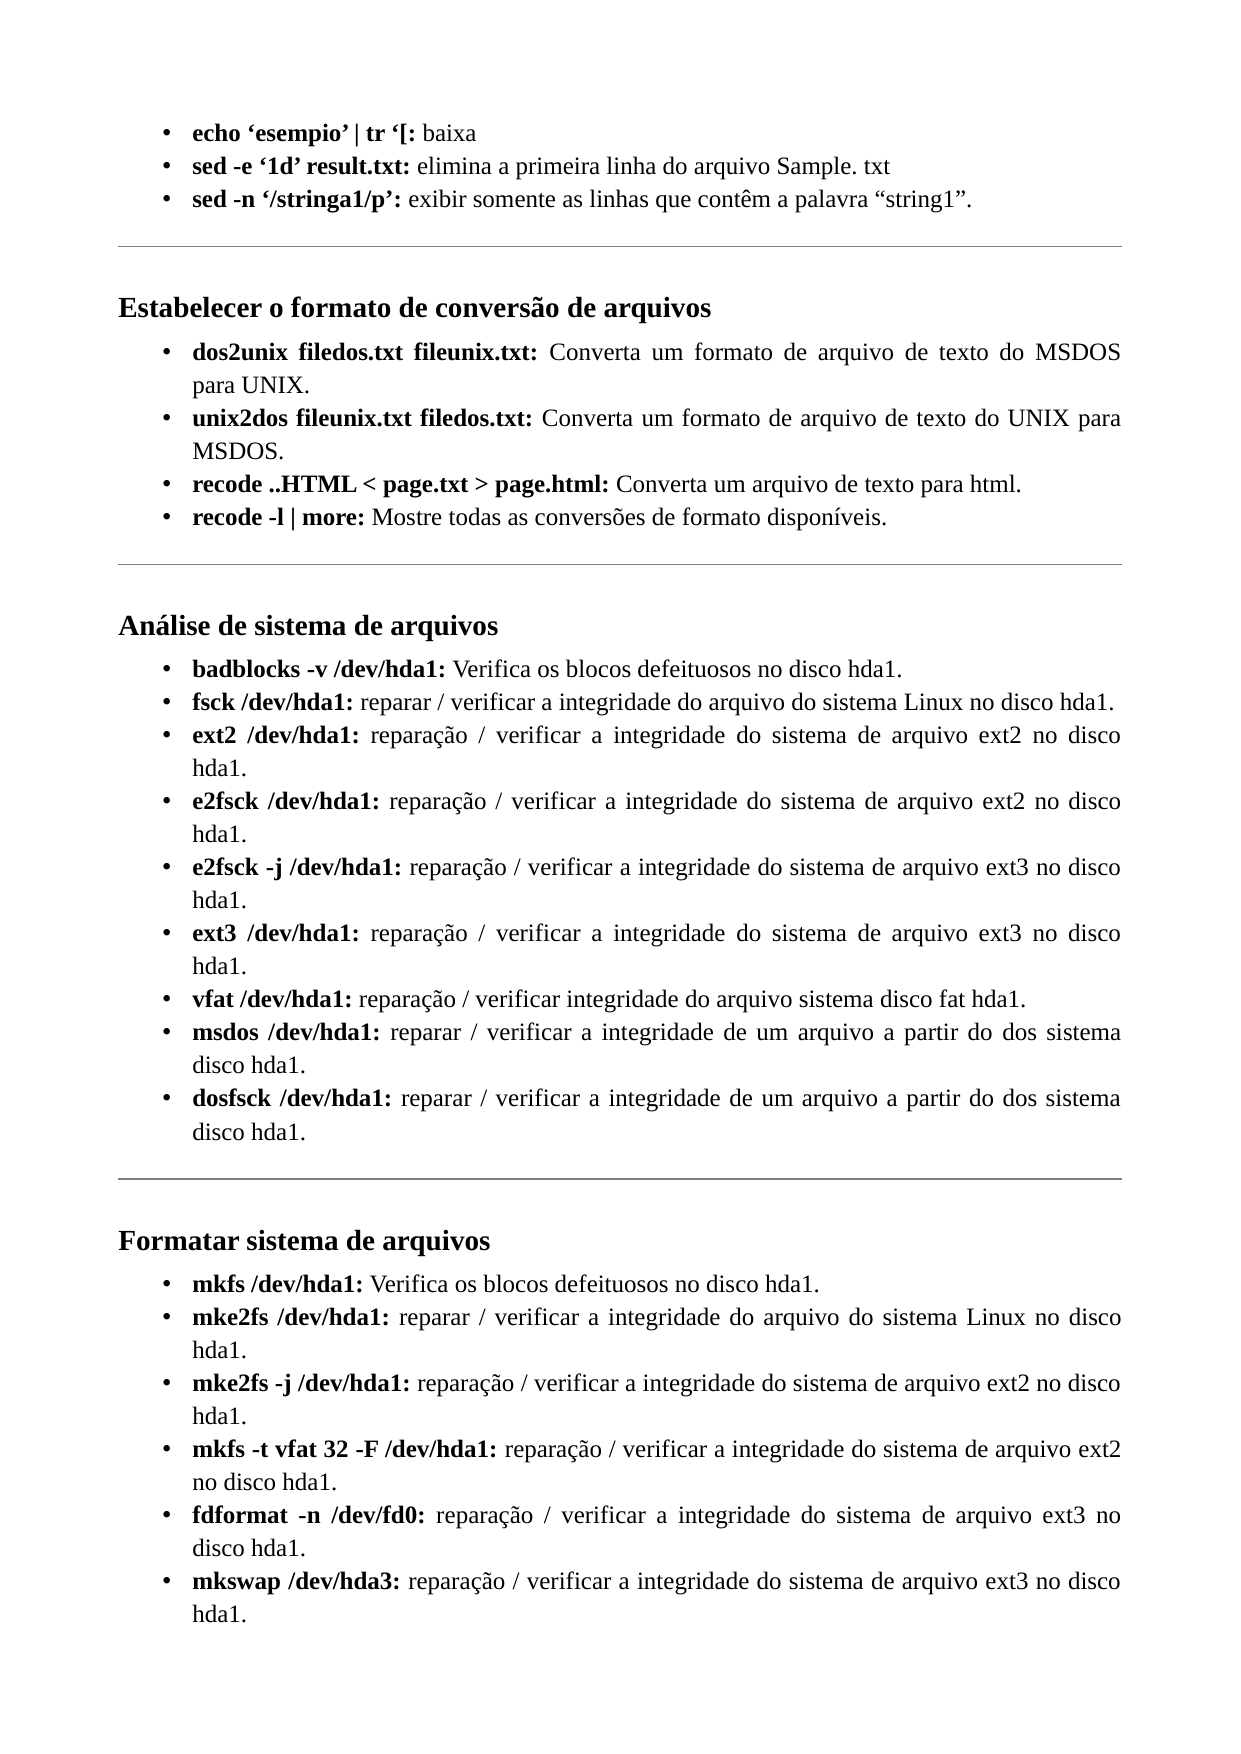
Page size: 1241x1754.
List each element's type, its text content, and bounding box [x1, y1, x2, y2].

list vfat /dev/hda1: reparação / verificar integridade do arquivo sistema disco fat hda1. [162, 984, 1122, 1013]
list ext2 /dev/hda1: reparação / verificar a integridade do sistema de arquivo ext2 no disco hda1. [162, 720, 1122, 782]
list fdformat -n /dev/fd0: reparação / verificar a integridade do sistema de arquivo ext3 no disco hda1. [162, 1500, 1122, 1562]
list mkswap /dev/hda3: reparação / verificar a integridade do sistema de arquivo ext3 no disco hda1. [162, 1566, 1122, 1628]
list msdos /dev/hda1: reparar / verificar a integridade de um arquivo a partir do dos sistema disco hda1. [162, 1017, 1122, 1079]
list badblocks -v /dev/hda1: Verifica os blocos defeituosos no disco hda1. [162, 654, 1122, 683]
list mkfs -t vfat 32 -F /dev/hda1: reparação / verificar a integridade do sistema de arquivo ext2 no disco hda1. [162, 1434, 1122, 1496]
list dos2unix filedos.txt fileunix.txt: Converta um formato de arquivo de texto do MSDOS para UNIX. [162, 337, 1122, 398]
list sed -e ‘1d’ result.txt: elimina a primeira linha do arquivo Sample. txt [162, 151, 1122, 180]
subtitle Estabelecer o formato de conversão de arquivos [118, 291, 1122, 324]
list echo ‘esempio’ | tr ‘[: baixa [162, 118, 1122, 147]
subtitle Formatar sistema de arquivos [118, 1223, 1122, 1257]
list ext3 /dev/hda1: reparação / verificar a integridade do sistema de arquivo ext3 no disco hda1. [162, 918, 1122, 980]
list sed -n ‘/stringa1/p’: exibir somente as linhas que contêm a palavra “string1”. [162, 184, 1122, 213]
list recode ..HTML < page.txt > page.html: Converta um arquivo de texto para html. [162, 469, 1122, 497]
subtitle Análise de sistema de arquivos [118, 608, 1122, 642]
list fsck /dev/hda1: reparar / verificar a integridade do arquivo do sistema Linux no disco hda1. [162, 687, 1122, 716]
list e2fsck /dev/hda1: reparação / verificar a integridade do sistema de arquivo ext2 no disco hda1. [162, 786, 1122, 848]
list dosfsck /dev/hda1: reparar / verificar a integridade de um arquivo a partir do dos sistema disco hda1. [162, 1083, 1122, 1145]
list mkfs /dev/hda1: Verifica os blocos defeituosos no disco hda1. [162, 1269, 1122, 1298]
list mke2fs -j /dev/hda1: reparação / verificar a integridade do sistema de arquivo ext2 no disco hda1. [162, 1368, 1122, 1430]
list mke2fs /dev/hda1: reparar / verificar a integridade do arquivo do sistema Linux no disco hda1. [162, 1302, 1122, 1364]
list e2fsck -j /dev/hda1: reparação / verificar a integridade do sistema de arquivo ext3 no disco hda1. [162, 852, 1122, 914]
list recode -l | more: Mostre todas as conversões de formato disponíveis. [162, 502, 1122, 531]
list unix2dos fileunix.txt filedos.txt: Converta um formato de arquivo de texto do UNIX para MSDOS. [162, 403, 1122, 464]
